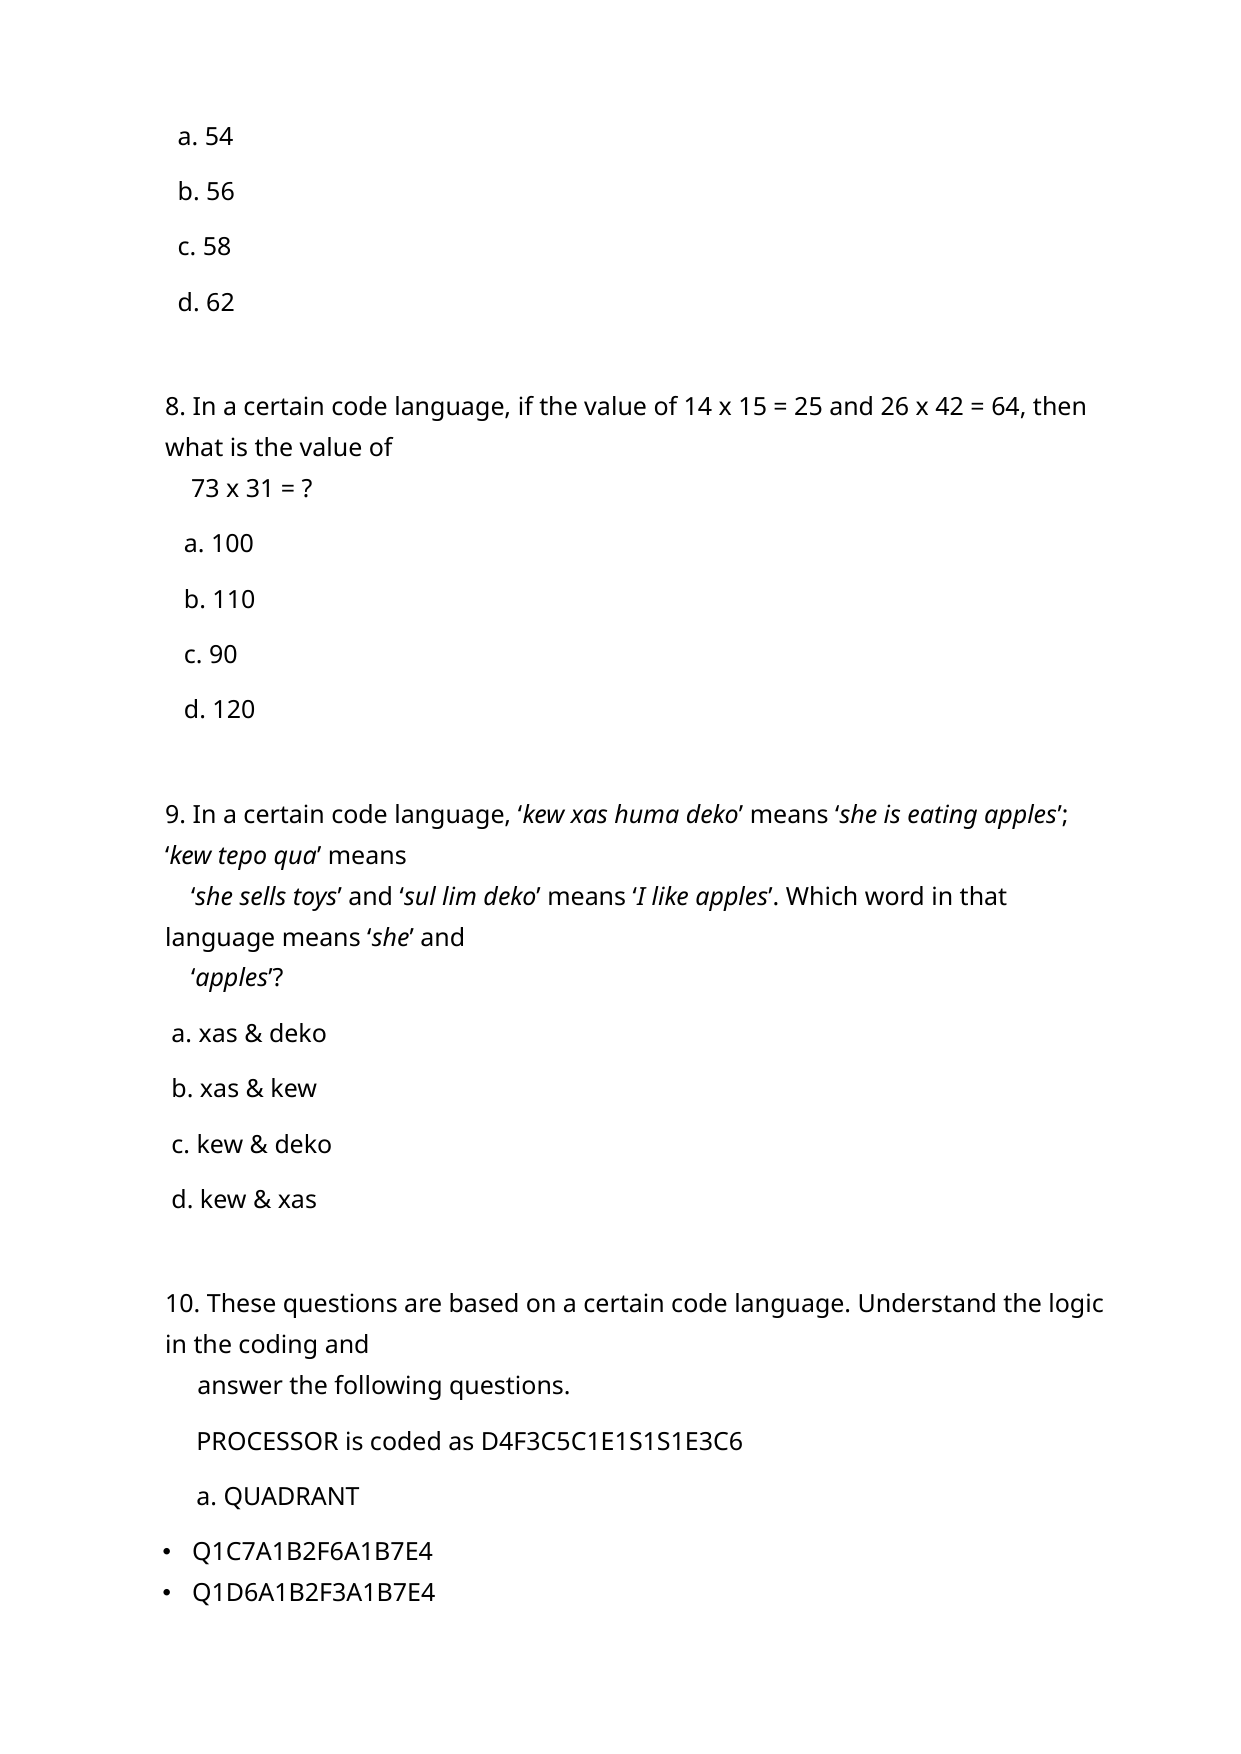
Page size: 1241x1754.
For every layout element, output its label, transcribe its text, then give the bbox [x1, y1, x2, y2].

text c. 58 [165, 229, 1122, 263]
text a. QUADRANT [165, 1479, 1122, 1513]
text c. kew & deko [165, 1126, 1122, 1160]
text d. kew & xas [165, 1182, 1122, 1216]
text c. 90 [165, 637, 1122, 671]
text a. xas & deko [165, 1015, 1122, 1049]
list Q1D6A1B2F3A1B7E4 [162, 1575, 1122, 1609]
text d. 120 [165, 692, 1122, 726]
text b. 110 [165, 581, 1122, 615]
text b. 56 [165, 173, 1122, 208]
text 10. These questions are based on a certain code language. Understand the logic in the coding and answer the following questions. [165, 1286, 1122, 1402]
text a. 54 [165, 118, 1122, 152]
text b. xas & kew [165, 1071, 1122, 1105]
text d. 62 [165, 284, 1122, 318]
text 8. In a certain code language, if the value of 14 x 15 = 25 and 26 x 42 = 64, then what is the value of 73 x 31 = ? [165, 389, 1122, 504]
text a. 100 [165, 526, 1122, 560]
list Q1C7A1B2F6A1B7E4 [162, 1534, 1122, 1568]
text PROCESSOR is coded as D4F3C5C1E1S1S1E3C6 [165, 1423, 1122, 1457]
text 9. In a certain code language, ‘kew xas huma deko’ means ‘she is eating apples’; ‘kew tepo qua’ means ‘she sells toys’ and ‘sul lim deko’ means ‘I like apples’. Which word in that language means ‘she’ and ‘apples’? [165, 797, 1122, 994]
